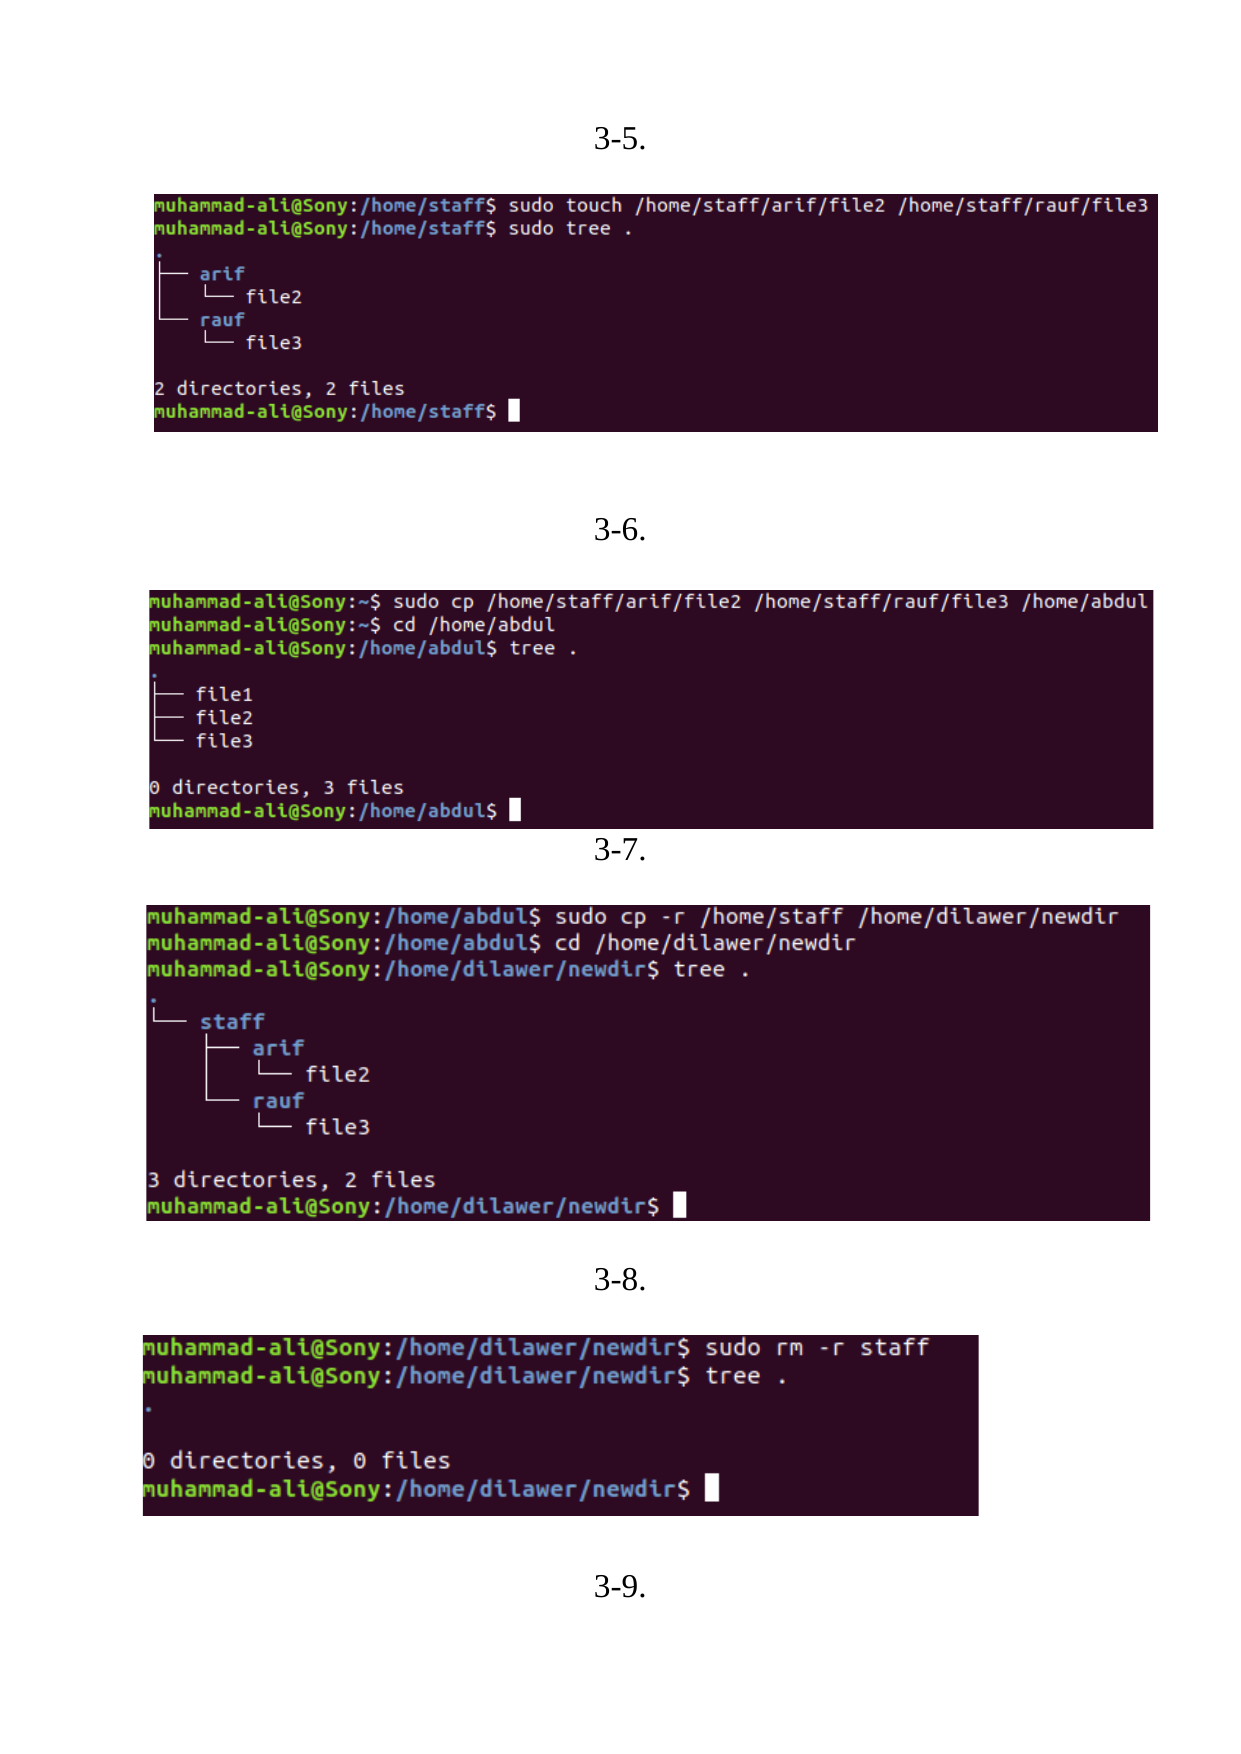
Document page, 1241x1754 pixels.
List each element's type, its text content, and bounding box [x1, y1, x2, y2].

text 3-5. [118, 118, 1122, 156]
picture [142, 1335, 979, 1516]
text 3-9. [118, 1566, 1122, 1604]
text 3-8. [118, 1259, 1122, 1297]
picture [146, 905, 1151, 1221]
picture [154, 194, 1158, 432]
picture [149, 590, 1154, 829]
text 3-7. [118, 585, 1122, 867]
text 3-6. [118, 509, 1122, 547]
